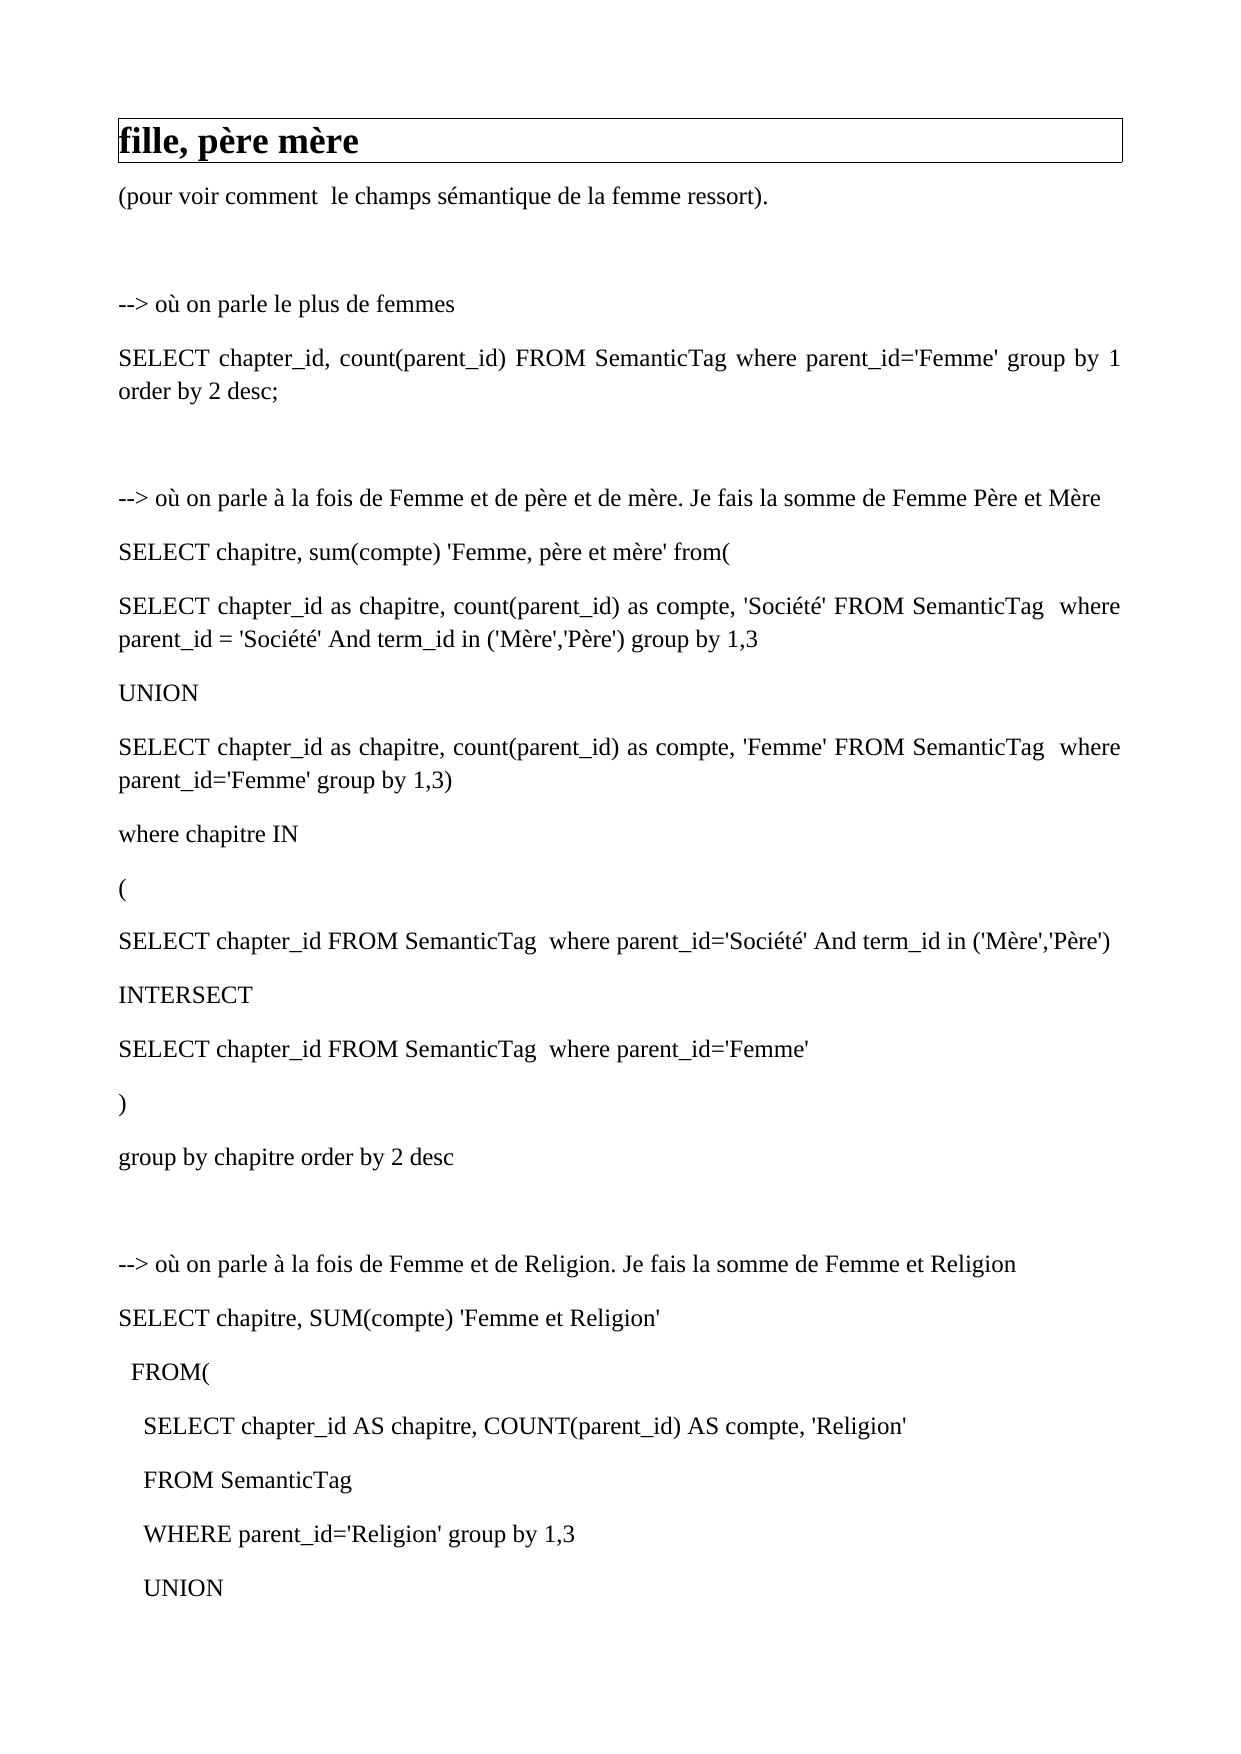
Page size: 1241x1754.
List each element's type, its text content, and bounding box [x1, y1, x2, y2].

text UNION [118, 795, 1122, 824]
text FROM SemanticTag [118, 1582, 1122, 1611]
text INTERSECT [118, 1097, 1122, 1126]
text SELECT chapter_id FROM SemanticTag where parent_id='Société' And term_id in ('Mère','Père') [118, 1043, 1122, 1072]
text SELECT chapter_id as chapitre, count(parent_id) as compte, 'Société' FROM SemanticTag where parent_id = 'Société' And term_id in ('Mère','Père') group by 1,3 [118, 708, 1122, 770]
text SELECT chapter_id, count(parent_id) FROM SemanticTag where parent_id='Femme' group by 1 order by 2 desc; [118, 459, 1122, 521]
text group by chapitre order by 2 desc [118, 1259, 1122, 1287]
text SELECT chapitre, sum(compte) 'Femme, père et mère' from( [118, 654, 1122, 683]
text SELECT chapter_id as chapitre, count(parent_id) as compte, 'Femme' FROM SemanticTag where parent_id='Femme' group by 1,3) [118, 849, 1122, 911]
text SELECT chapter_id AS chapitre, COUNT(parent_id) AS compte, 'Religion' [118, 1528, 1122, 1557]
text --> où on parle à la fois de Femme et de père et de mère. Je fais la somme de Femme Père et Mère [118, 600, 1122, 629]
text ( [118, 989, 1122, 1018]
text where chapitre IN [118, 936, 1122, 964]
subtitle fille, père mère [119, 236, 1122, 279]
text --> où on parle à la fois de Femme et de Religion. Je fais la somme de Femme et Religion [118, 1366, 1122, 1395]
text ) [118, 1205, 1122, 1234]
text (pour voir comment le champs sémantique de la femme ressort). [118, 298, 1122, 327]
text SELECT chapter_id FROM SemanticTag where parent_id='Femme' [118, 1151, 1122, 1180]
text --> où on parle le plus de femmes [118, 406, 1122, 434]
text FROM( [118, 1474, 1122, 1503]
text SELECT chapitre, SUM(compte) 'Femme et Religion' [118, 1420, 1122, 1449]
